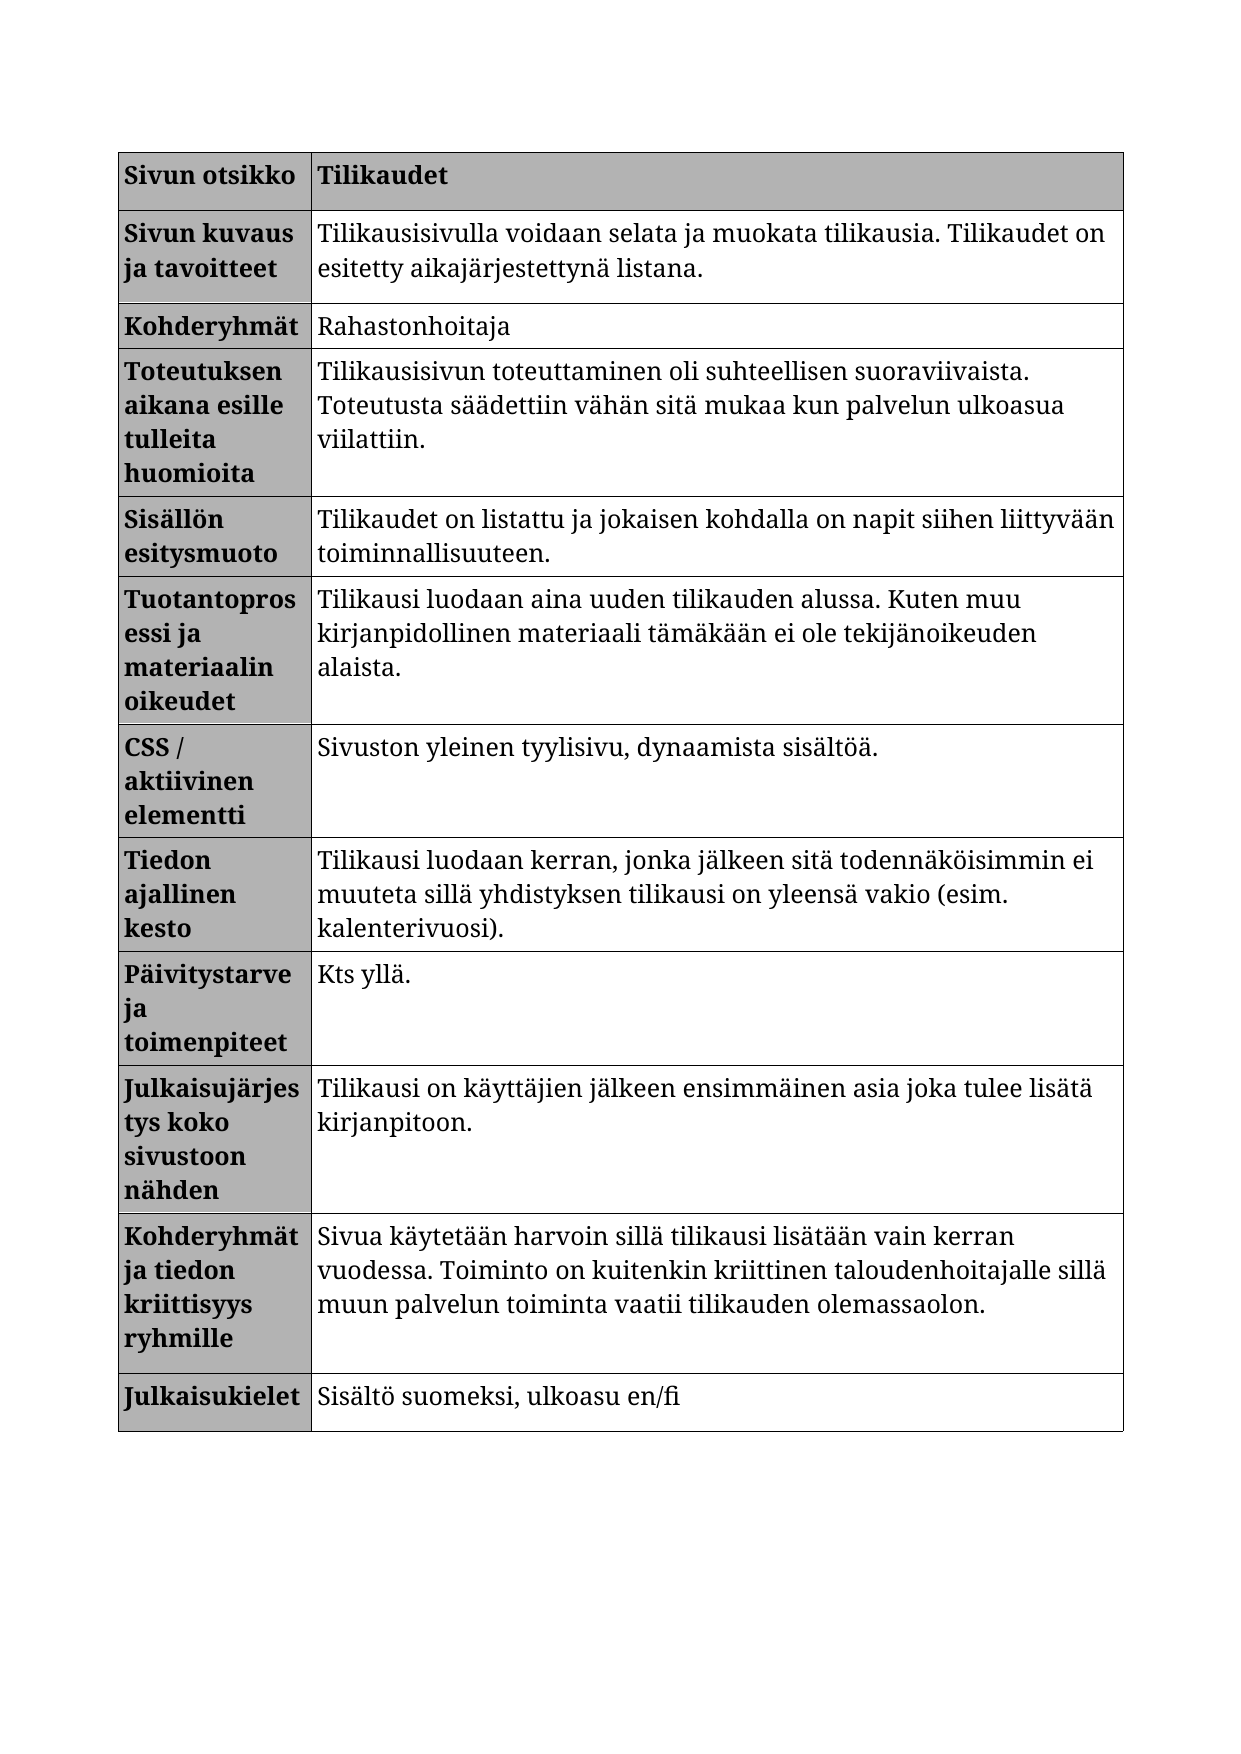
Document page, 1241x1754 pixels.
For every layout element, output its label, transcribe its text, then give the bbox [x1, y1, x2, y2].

table_cell Tilikausisivun toteuttaminen oli suhteellisen suoraviivaista. Toteutusta säädettiin vähän sitä mukaa kun palvelun ulkoasua viilattiin. [312, 349, 1123, 496]
table_cell Sivua käytetään harvoin sillä tilikausi lisätään vain kerran vuodessa. Toiminto on kuitenkin kriittinen taloudenhoitajalle sillä muun palvelun toiminta vaatii tilikauden olemassaolon. [312, 1214, 1123, 1373]
table_cell Kohderyhmät ja tiedon kriittisyys ryhmille [119, 1214, 311, 1373]
table_cell Julkaisukielet [119, 1374, 311, 1431]
table_header Tilikaudet [312, 153, 1123, 210]
table_cell Tilikausi luodaan kerran, jonka jälkeen sitä todennäköisimmin ei muuteta sillä yhdistyksen tilikausi on yleensä vakio (esim. kalenterivuosi). [312, 838, 1123, 951]
table_cell Sivun kuvaus ja tavoitteet [119, 211, 311, 302]
table_cell Sivuston yleinen tyylisivu, dynaamista sisältöä. [312, 725, 1123, 837]
table_cell Sisällön esitysmuoto [119, 497, 311, 576]
table_cell Toteutuksen aikana esille tulleita huomioita [119, 349, 311, 496]
table_cell Rahastonhoitaja [312, 304, 1123, 348]
table_cell Tilikausisivulla voidaan selata ja muokata tilikausia. Tilikaudet on esitetty aikajärjestettynä listana. [312, 211, 1123, 302]
table_cell CSS / aktiivinen elementti [119, 725, 311, 837]
table_cell Tilikausi luodaan aina uuden tilikauden alussa. Kuten muu kirjanpidollinen materiaali tämäkään ei ole tekijänoikeuden alaista. [312, 577, 1123, 723]
table_cell Kohderyhmät [119, 304, 311, 348]
table_cell Tilikausi on käyttäjien jälkeen ensimmäinen asia joka tulee lisätä kirjanpitoon. [312, 1066, 1123, 1212]
table_cell Tilikaudet on listattu ja jokaisen kohdalla on napit siihen liittyvään toiminnallisuuteen. [312, 497, 1123, 576]
table_cell Tuotantoprosessi ja materiaalin oikeudet [119, 577, 311, 723]
table_cell Kts yllä. [312, 952, 1123, 1065]
table_cell Julkaisujärjestys koko sivustoon nähden [119, 1066, 311, 1212]
table_cell Sisältö suomeksi, ulkoasu en/fi [312, 1374, 1123, 1431]
table_header Sivun otsikko [119, 153, 311, 210]
table_cell Tiedon ajallinen kesto [119, 838, 311, 951]
table_cell Päivitystarve ja toimenpiteet [119, 952, 311, 1065]
